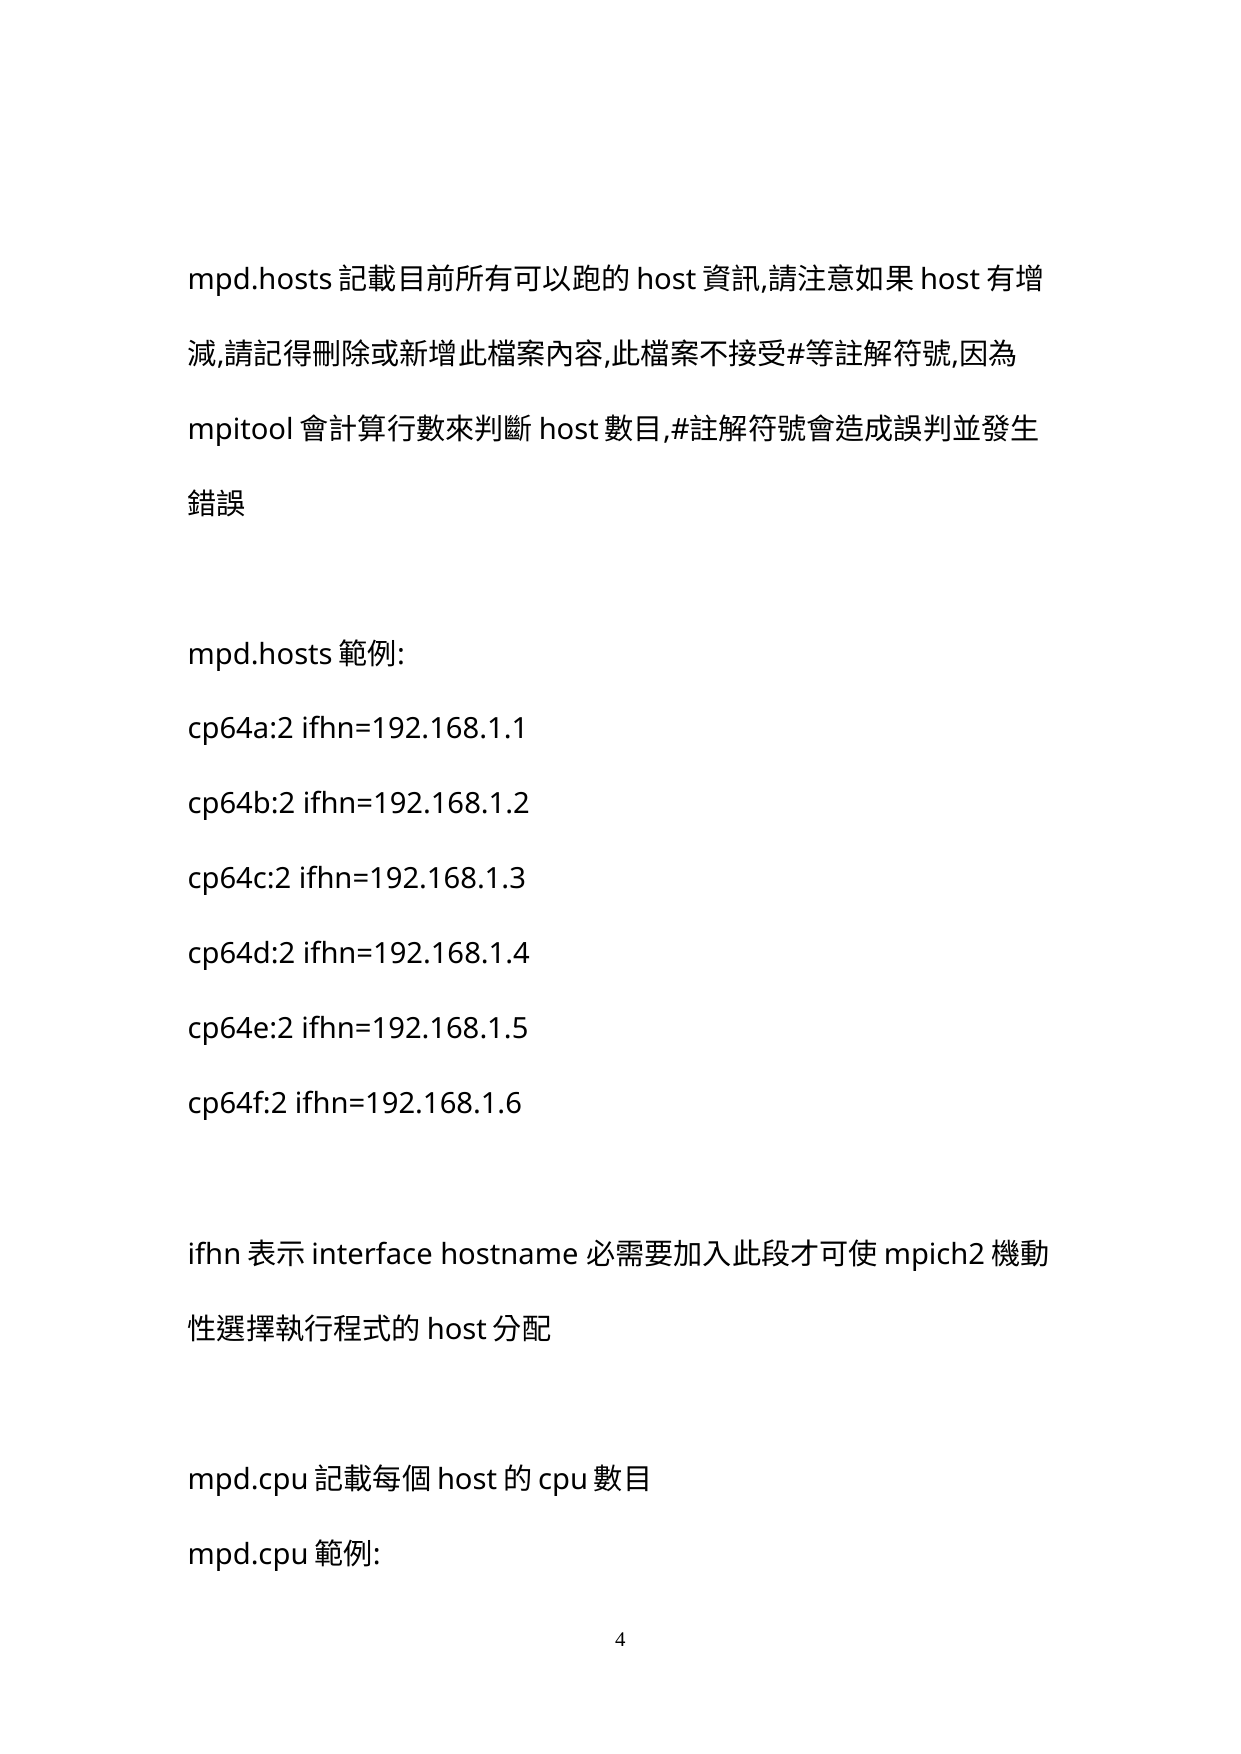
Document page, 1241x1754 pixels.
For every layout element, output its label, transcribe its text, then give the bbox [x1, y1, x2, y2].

text mpd.cpu範例: [187, 1514, 1053, 1589]
text cp64a:2 ifhn=192.168.1.1 [187, 689, 1053, 764]
text cp64c:2 ifhn=192.168.1.3 [187, 839, 1053, 914]
text mpd.hosts記載目前所有可以跑的host資訊,請注意如果host有增減,請記得刪除或新增此檔案內容,此檔案不接受#等註解符號,因為mpitool會計算行數來判斷host數目,#註解符號會造成誤判並發生錯誤 [187, 239, 1053, 539]
text cp64f:2 ifhn=192.168.1.6 [187, 1064, 1053, 1139]
text mpd.hosts範例: [187, 614, 1053, 689]
text cp64e:2 ifhn=192.168.1.5 [187, 989, 1053, 1064]
text cp64d:2 ifhn=192.168.1.4 [187, 914, 1053, 989]
text ifhn表示interface hostname 必需要加入此段才可使mpich2機動性選擇執行程式的host分配 [187, 1214, 1053, 1364]
text mpd.cpu記載每個host的cpu數目 [187, 1439, 1053, 1514]
text cp64b:2 ifhn=192.168.1.2 [187, 764, 1053, 839]
